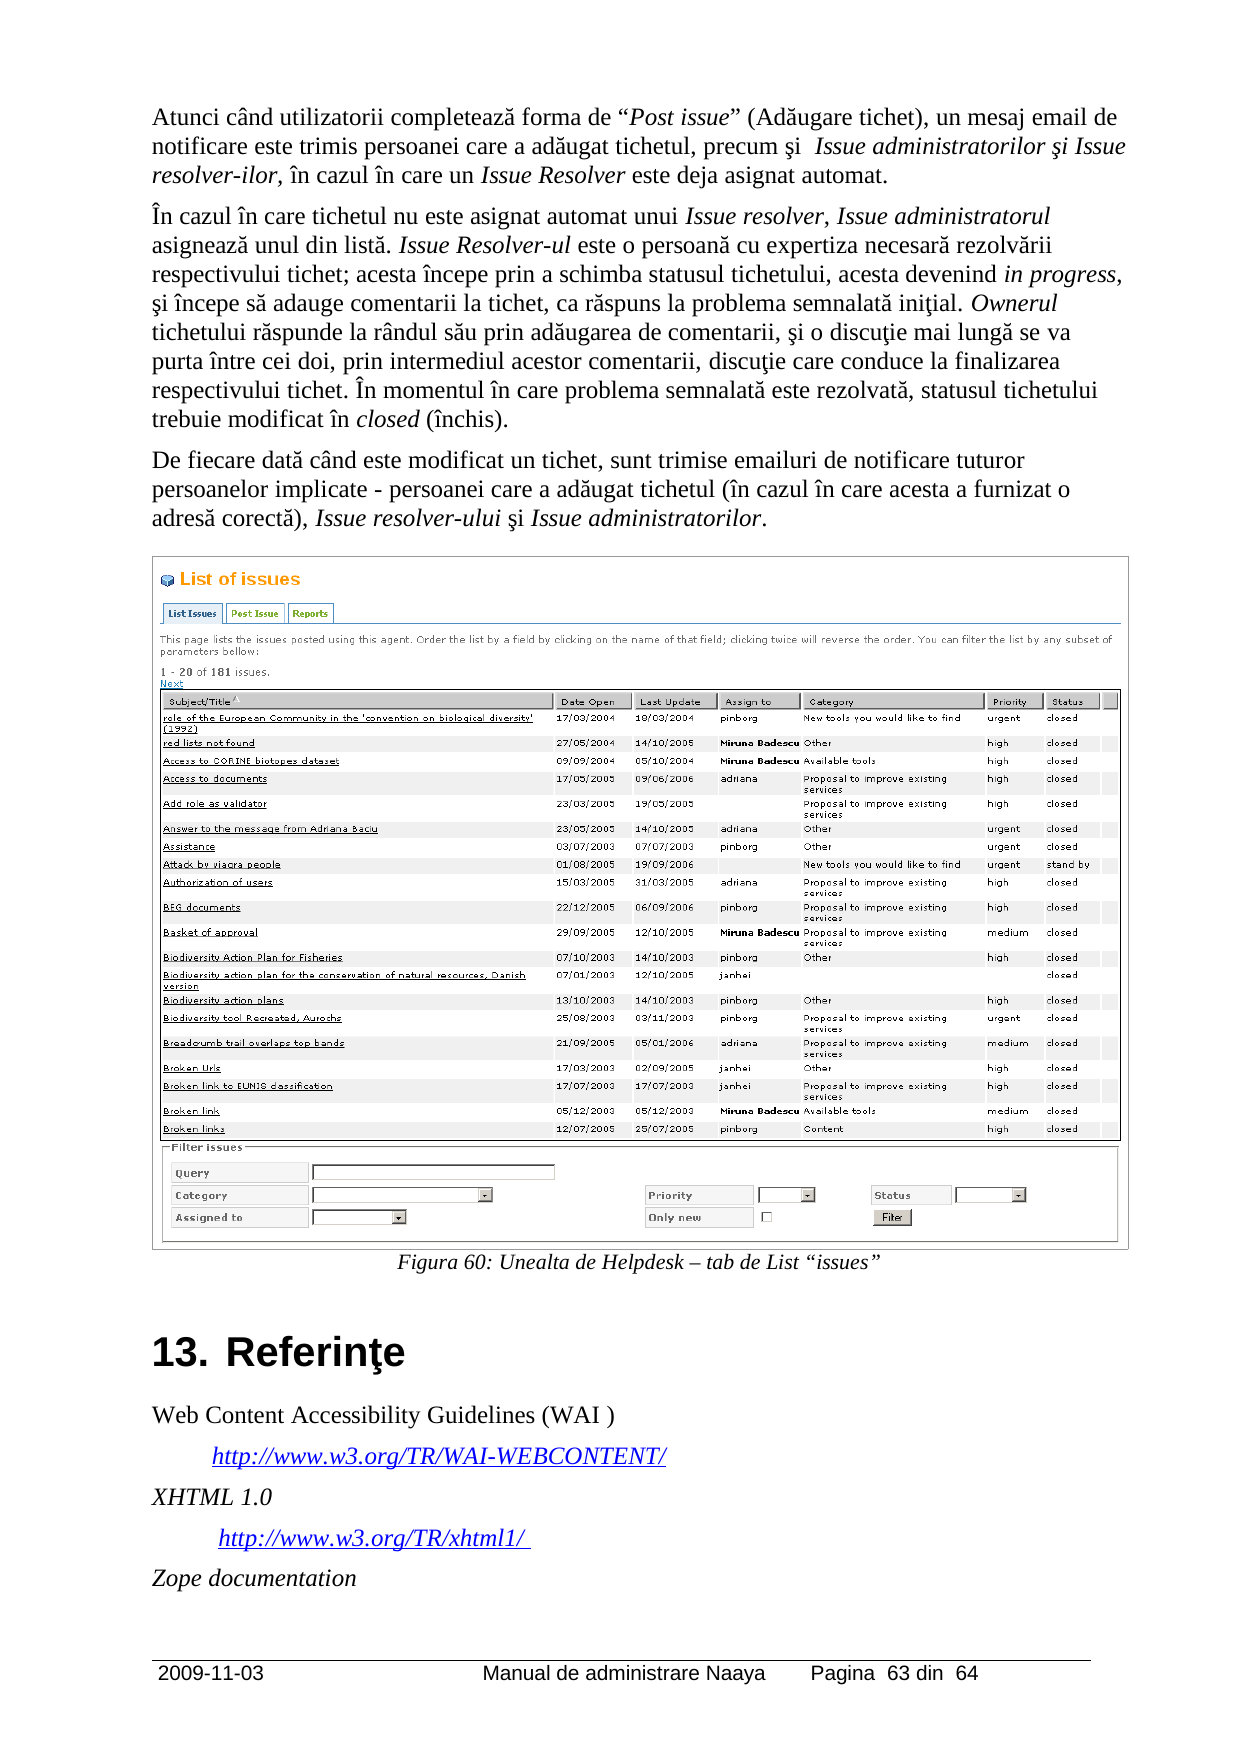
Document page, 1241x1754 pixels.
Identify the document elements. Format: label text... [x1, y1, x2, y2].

text Web Content Accessibility Guidelines (WAI ) [152, 1400, 1128, 1429]
subtitle Referinţe [151, 1327, 1128, 1375]
text http://www.w3.org/TR/WAI-WEBCONTENT/ [212, 1441, 1128, 1470]
text [153, 557, 1128, 1249]
text http://www.w3.org/TR/xhtml1/ [212, 1522, 1128, 1551]
text Figura 60: Unealta de Helpdesk – tab de List “issues” [152, 1250, 1128, 1274]
text XHTML 1.0 [152, 1482, 1128, 1511]
text Atunci când utilizatorii completează forma de “Post issue” (Adăugare tichet), un mesaj email de notificare este trimis persoanei care a adăugat tichetul, precum şi Issue administratorilor şi Issue resolver-ilor, în cazul în care un Issue Resolver este deja asignat automat. [152, 102, 1128, 189]
text De fiecare dată când este modificat un tichet, sunt trimise emailuri de notificare tuturor persoanelor implicate - persoanei care a adăugat tichetul (în cazul în care acesta a furnizat o adresă corectă), Issue resolver-ului şi Issue administratorilor. [152, 445, 1128, 532]
text În cazul în care tichetul nu este asignat automat unui Issue resolver, Issue administratorul asignează unul din listă. Issue Resolver-ul este o persoană cu expertiza necesară rezolvării respectivului tichet; acesta începe prin a schimba statusul tichetului, acesta devenind in progress, şi începe să adauge comentarii la tichet, ca răspuns la problema semnalată iniţial. Ownerul tichetului răspunde la rândul său prin adăugarea de comentarii, şi o discuţie mai lungă se va purta între cei doi, prin intermediul acestor comentarii, discuţie care conduce la finalizarea respectivului tichet. În momentul în care problema semnalată este rezolvată, statusul tichetului trebuie modificat în closed (închis). [152, 201, 1128, 433]
text Zope documentation [152, 1563, 1128, 1592]
picture [155, 559, 1126, 1246]
